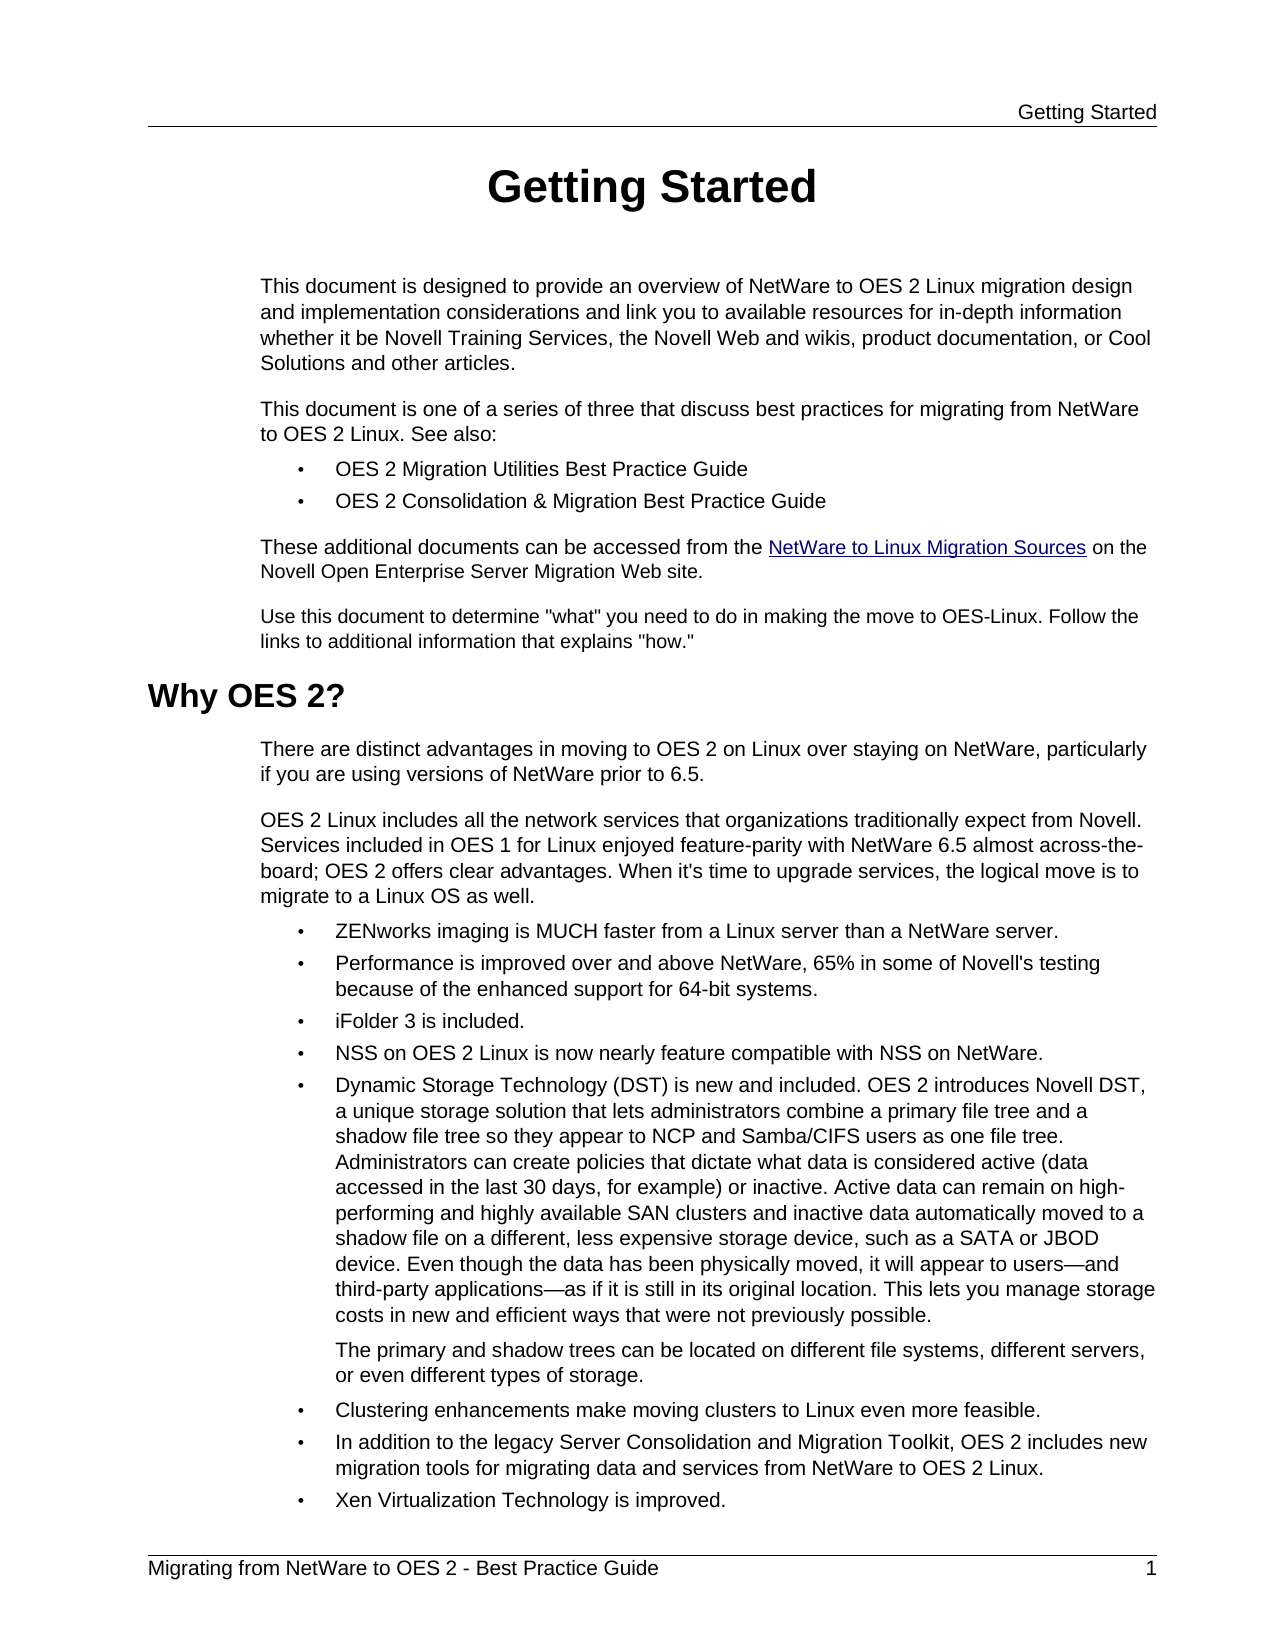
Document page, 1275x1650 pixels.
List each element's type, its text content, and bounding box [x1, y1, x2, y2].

text This document is one of a series of three that discuss best practices for migrating from NetWare to OES 2 Linux. See also: [260, 397, 1157, 446]
list OES 2 Migration Utilities Best Practice Guide [298, 458, 1157, 481]
text OES 2 Linux includes all the network services that organizations traditionally expect from Novell. Services included in OES 1 for Linux enjoyed feature-parity with NetWare 6.5 almost across-the-board; OES 2 offers clear advantages. When it's time to upgrade services, the logical move is to migrate to a Linux OS as well. [260, 808, 1157, 908]
subtitle Getting Started [148, 161, 1157, 212]
text Use this document to determine "what" you need to do in making the move to OES-Linux. Follow the links to additional information that explains "how." [260, 606, 1157, 652]
list Dynamic Storage Technology (DST) is new and included. OES 2 introduces Novell DST, a unique storage solution that lets administrators combine a primary file tree and a shadow file tree so they appear to NCP and Samba/CIFS users as one file tree. Administrators can create policies that dictate what data is considered active (data accessed in the last 30 days, for example) or inactive. Active data can remain on high-performing and highly available SAN clusters and inactive data automatically moved to a shadow file on a different, less expensive storage device, such as a SATA or JBOD device. Even though the data has been physically moved, it will appear to users—and third-party applications—as if it is still in its original location. This lets you manage storage costs in new and efficient ways that were not previously possible. [298, 1074, 1157, 1327]
list ZENworks imaging is MUCH faster from a Linux server than a NetWare server. [298, 920, 1157, 943]
text These additional documents can be accessed from the NetWare to Linux Migration Sources on the Novell Open Enterprise Server Migration Web site. [260, 536, 1157, 583]
list Clustering enhancements make moving clusters to Linux even more feasible. [298, 1399, 1157, 1422]
list iFolder 3 is included. [298, 1009, 1157, 1033]
list In addition to the legacy Server Consolidation and Migration Toolkit, OES 2 includes new migration tools for migrating data and services from NetWare to OES 2 Linux. [298, 1431, 1157, 1480]
list Performance is improved over and above NetWare, 65% in some of Novell's testing because of the enhanced support for 64-bit systems. [298, 952, 1157, 1001]
list Xen Virtualization Technology is improved. [298, 1489, 1157, 1512]
list OES 2 Consolidation & Migration Best Practice Guide [298, 490, 1157, 513]
list NSS on OES 2 Linux is now nearly feature compatible with NSS on NetWare. [298, 1042, 1157, 1065]
text The primary and shadow trees can be located on different file systems, different servers, or even different types of storage. [335, 1338, 1157, 1387]
subtitle Why OES 2? [148, 678, 1157, 715]
text There are distinct advantages in moving to OES 2 on Linux over staying on NetWare, particularly if you are using versions of NetWare prior to 6.5. [260, 737, 1157, 786]
text This document is designed to provide an overview of NetWare to OES 2 Linux migration design and implementation considerations and link you to available resources for in-depth information whether it be Novell Training Services, the Novell Web and wikis, product documentation, or Cool Solutions and other articles. [260, 275, 1157, 375]
